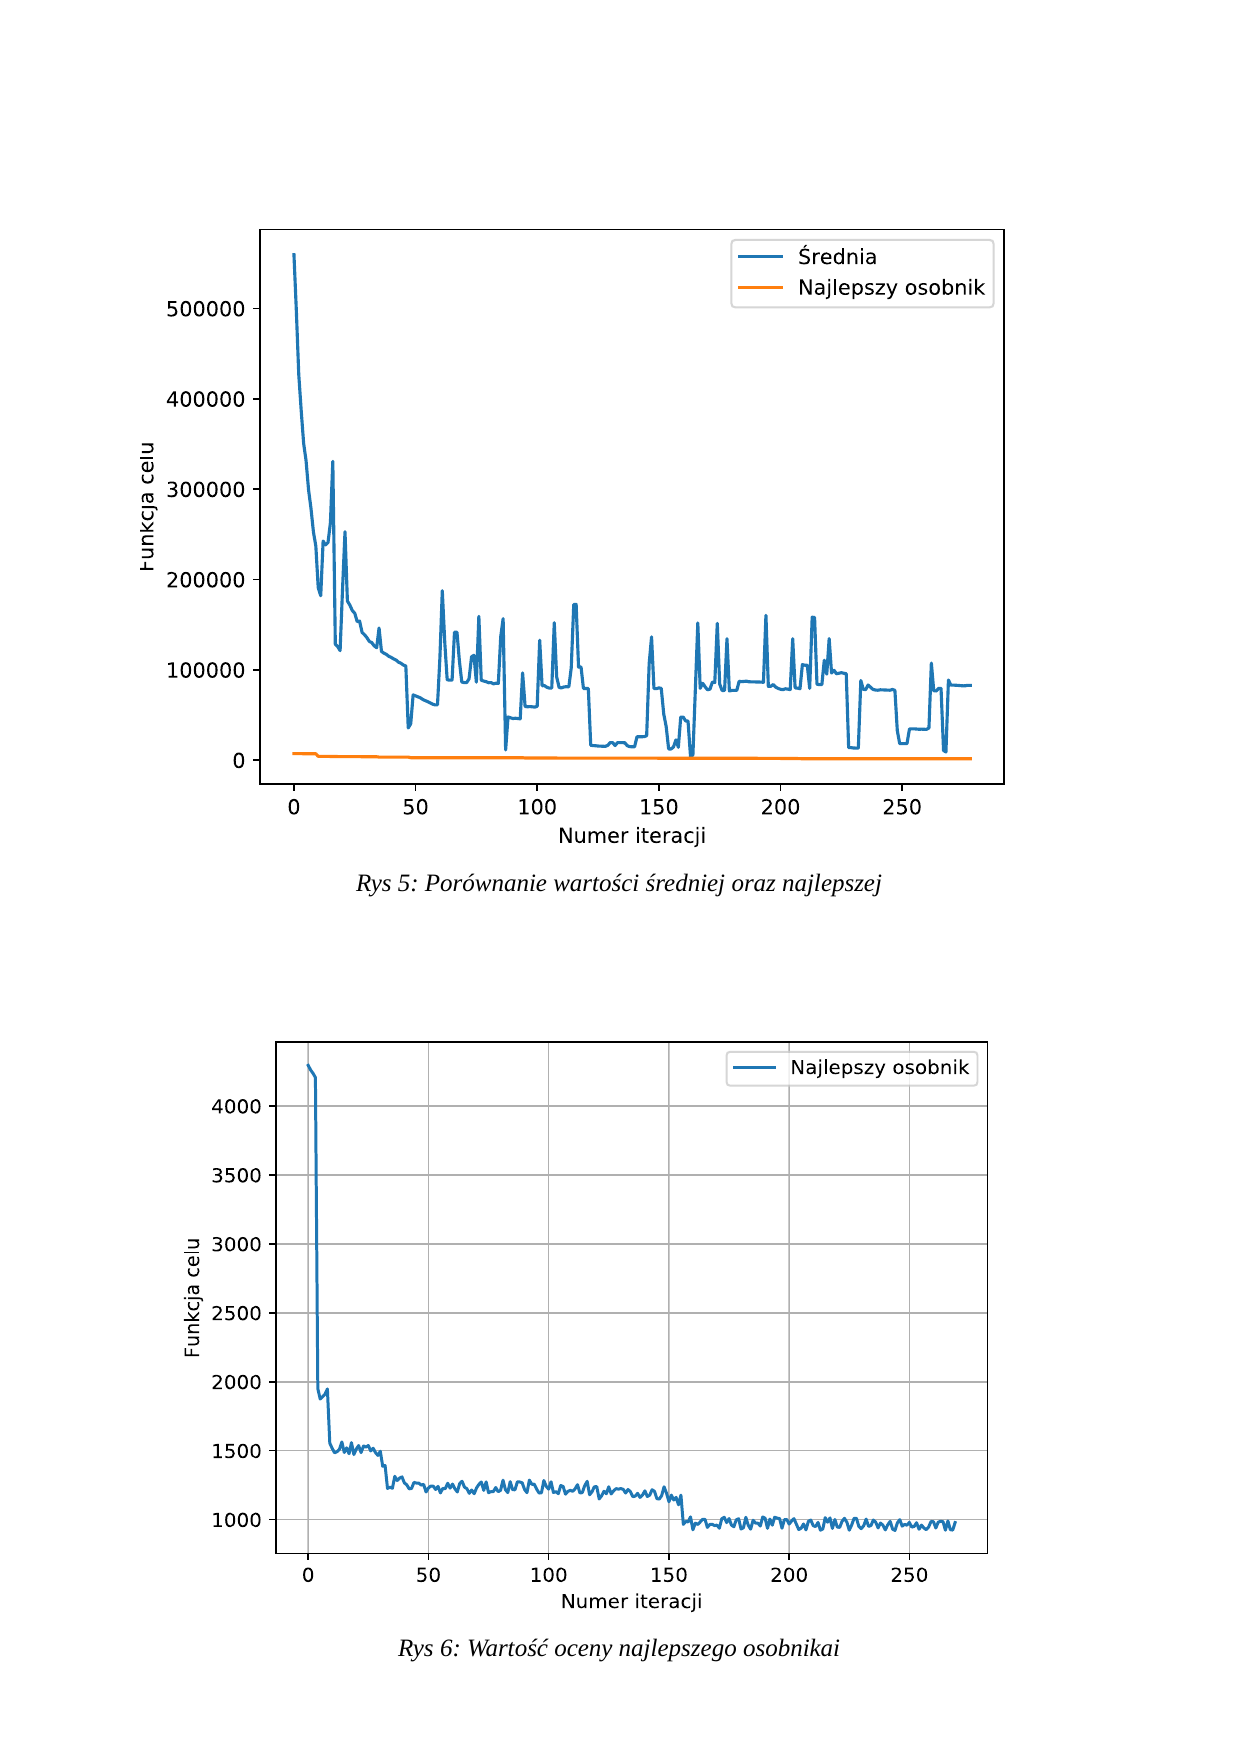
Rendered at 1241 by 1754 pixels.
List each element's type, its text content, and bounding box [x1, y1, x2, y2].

text Rys 5: Porównanie wartości średniej oraz najlepszej [140, 863, 1100, 897]
text Rys 6: Wartość oceny najlepszego osobnikai [160, 962, 1080, 1662]
